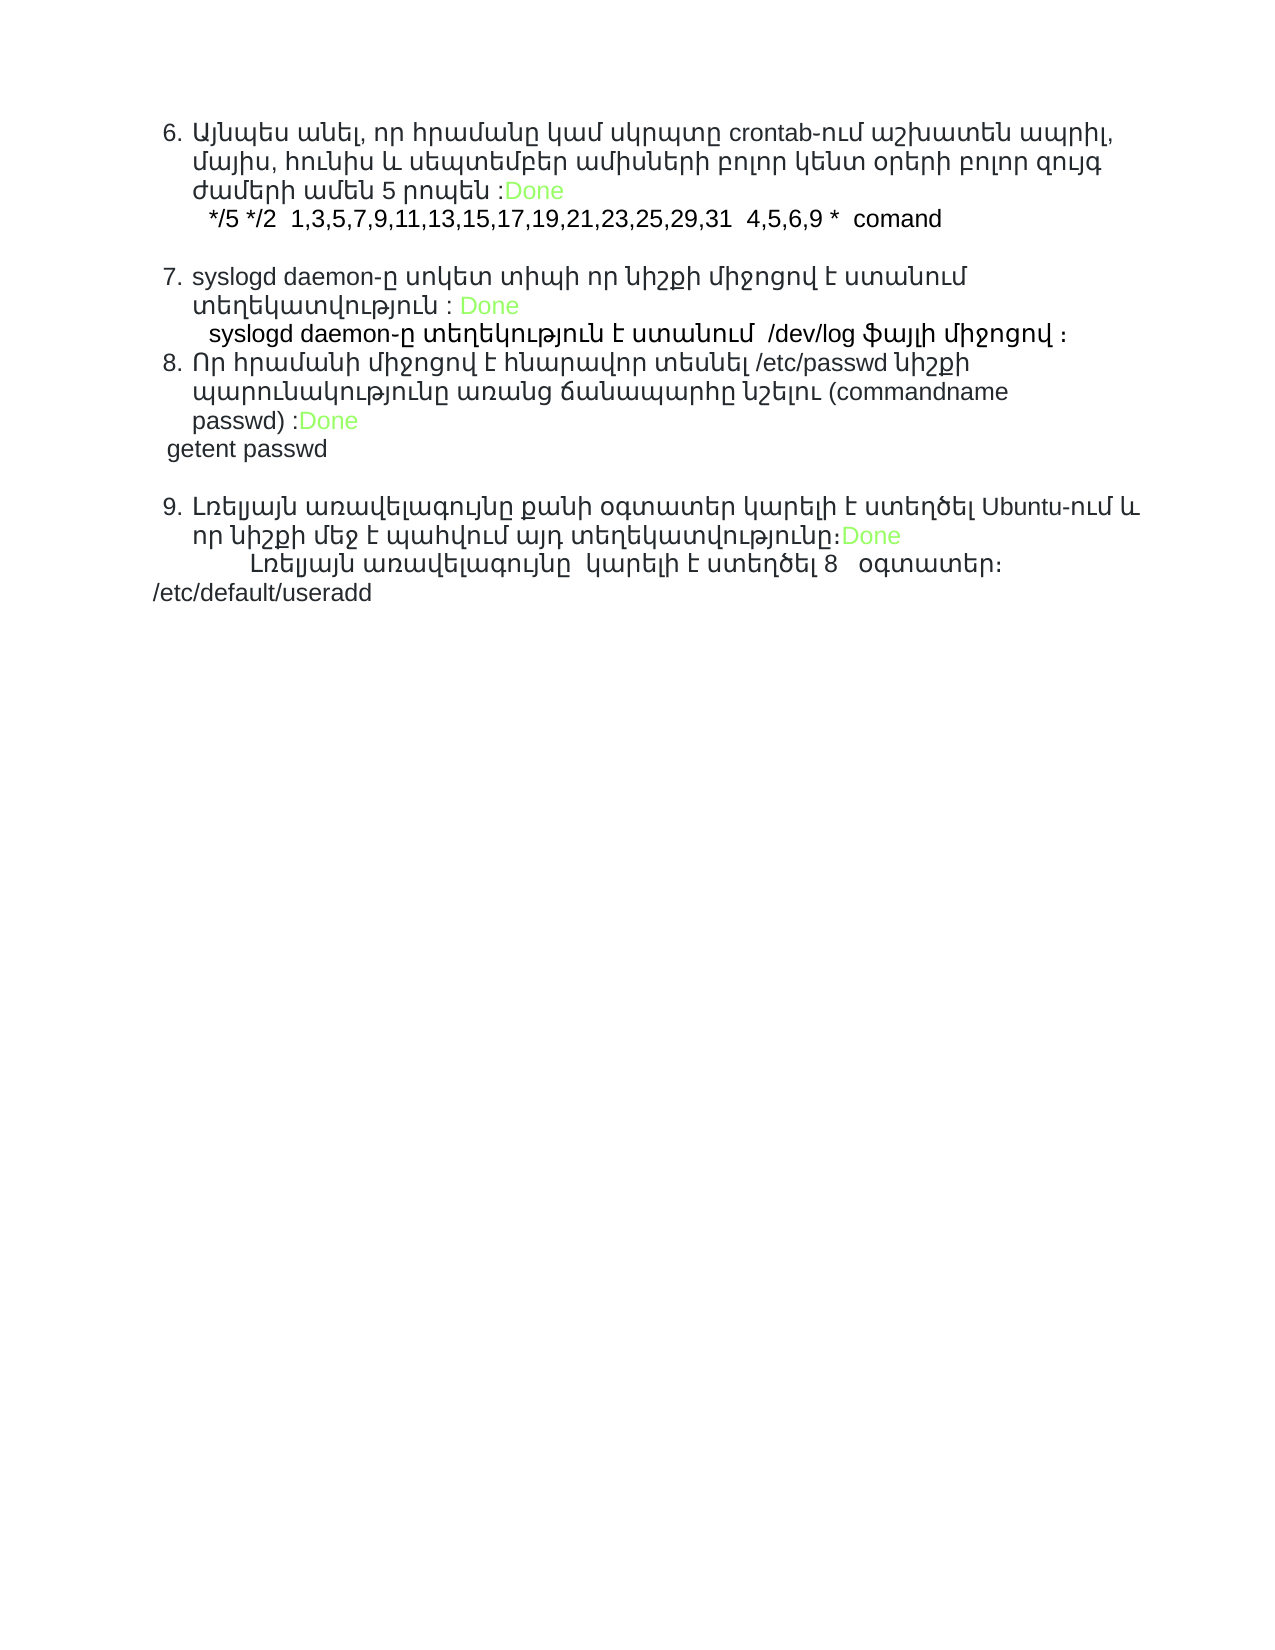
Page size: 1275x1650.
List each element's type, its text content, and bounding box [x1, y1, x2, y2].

list syslogd daemon-ը սոկետ տիպի որ նիշքի միջոցով է ստանում տեղեկատվություն : Done [162, 262, 1157, 319]
list Որ հրամանի միջոցով է հնարավոր տեսնել /etc/passwd նիշքի պարունակությունը առանց ճանապարհը նշելու (commandname passwd) :Done [162, 348, 1157, 434]
text syslogd daemon֊ը տեղեկություն է ստանում /dev/log ֆայլի միջոցով ։ [118, 319, 1157, 348]
text getent passwd [118, 434, 1157, 463]
text Լռելյայն առավելագույնը կարելի է ստեղծել 8 օգտատեր։ [118, 549, 1157, 578]
text /etc/default/useradd [118, 578, 1157, 607]
text */5 */2 1,3,5,7,9,11,13,15,17,19,21,23,25,29,31 4,5,6,9 * comand [118, 204, 1157, 233]
list Լռելյայն առավելագույնը քանի օգտատեր կարելի է ստեղծել Ubuntu-ում և որ նիշքի մեջ է պահվում այդ տեղեկատվությունը։Done [162, 492, 1157, 549]
list Այնպես անել, որ հրամանը կամ սկրպտը crontab֊ում աշխատեն ապրիլ, մայիս, հունիս և սեպտեմբեր ամիսների բոլոր կենտ օրերի բոլոր զույգ ժամերի ամեն 5 րոպեն :Done [162, 118, 1157, 204]
